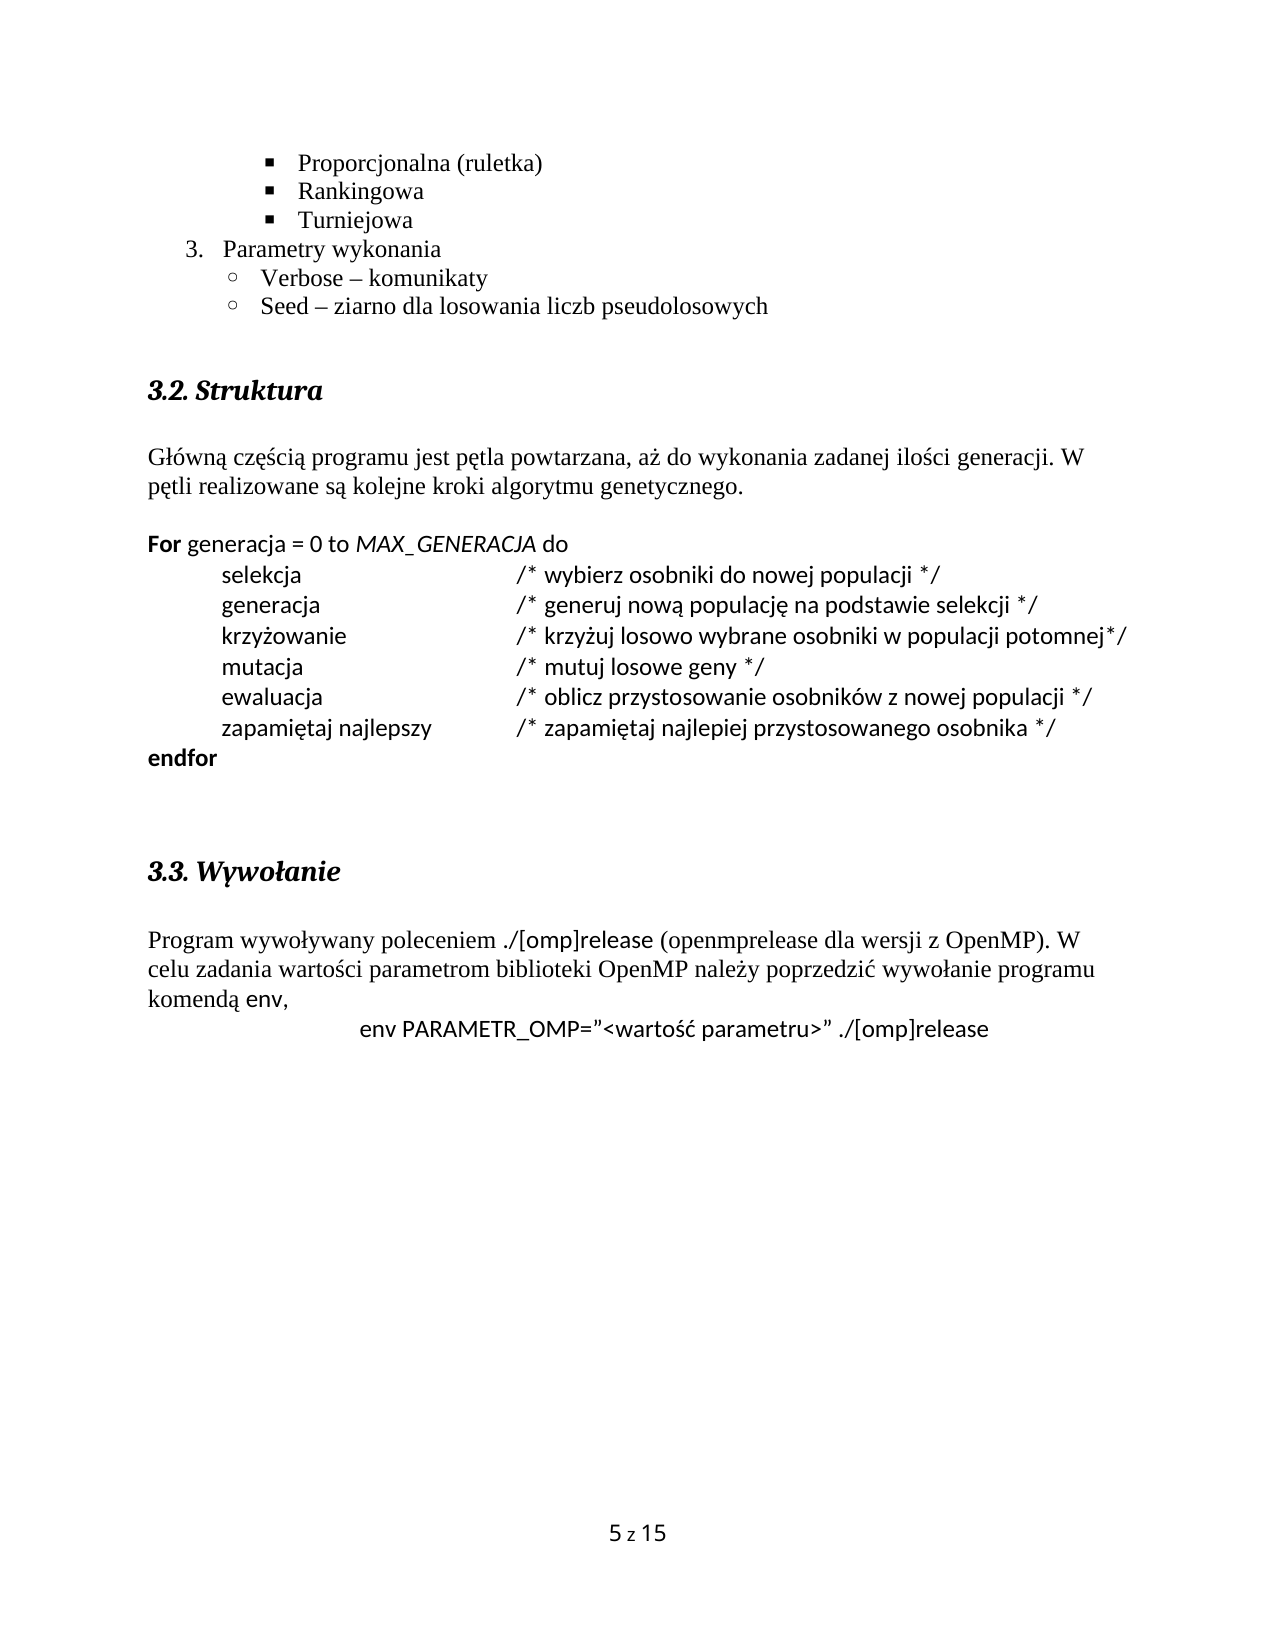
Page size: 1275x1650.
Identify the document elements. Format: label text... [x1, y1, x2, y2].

subtitle 3.2. Struktura [148, 374, 1127, 407]
text Główną częścią programu jest pętla powtarzana, aż do wykonania zadanej ilości generacji. W pętli realizowane są kolejne kroki algorytmu genetycznego. [148, 442, 1127, 500]
list Rankingowa [260, 176, 1127, 205]
list Seed – ziarno dla losowania liczb pseudolosowych [223, 291, 1127, 320]
text krzyżowanie /* krzyżuj losowo wybrane osobniki w populacji potomnej*/ [148, 620, 1127, 651]
text selekcja /* wybierz osobniki do nowej populacji */ [148, 559, 1127, 590]
text generacja /* generuj nową populację na podstawie selekcji */ [148, 590, 1127, 620]
list Verbose – komunikaty [223, 263, 1127, 291]
list Turniejowa [260, 205, 1127, 234]
text ewaluacja /* oblicz przystosowanie osobników z nowej populacji */ [148, 681, 1127, 712]
list Proporcjonalna (ruletka) [260, 148, 1127, 176]
text mutacja /* mutuj losowe geny */ [148, 651, 1127, 681]
text For generacja = 0 to MAX_GENERACJA do [148, 529, 1127, 559]
text Program wywoływany poleceniem ./[omp]release (openmprelease dla wersji z OpenMP). W celu zadania wartości parametrom biblioteki OpenMP należy poprzedzić wywołanie programu komendą env, [148, 924, 1127, 1014]
text zapamiętaj najlepszy /* zapamiętaj najlepiej przystosowanego osobnika */ [148, 712, 1127, 742]
text endfor [148, 742, 1127, 773]
text env PARAMETR_OMP=”<wartość parametru>” ./[omp]release [148, 1014, 1127, 1044]
list Parametry wykonania [185, 234, 1127, 263]
subtitle 3.3. Wywołanie [148, 855, 1127, 889]
